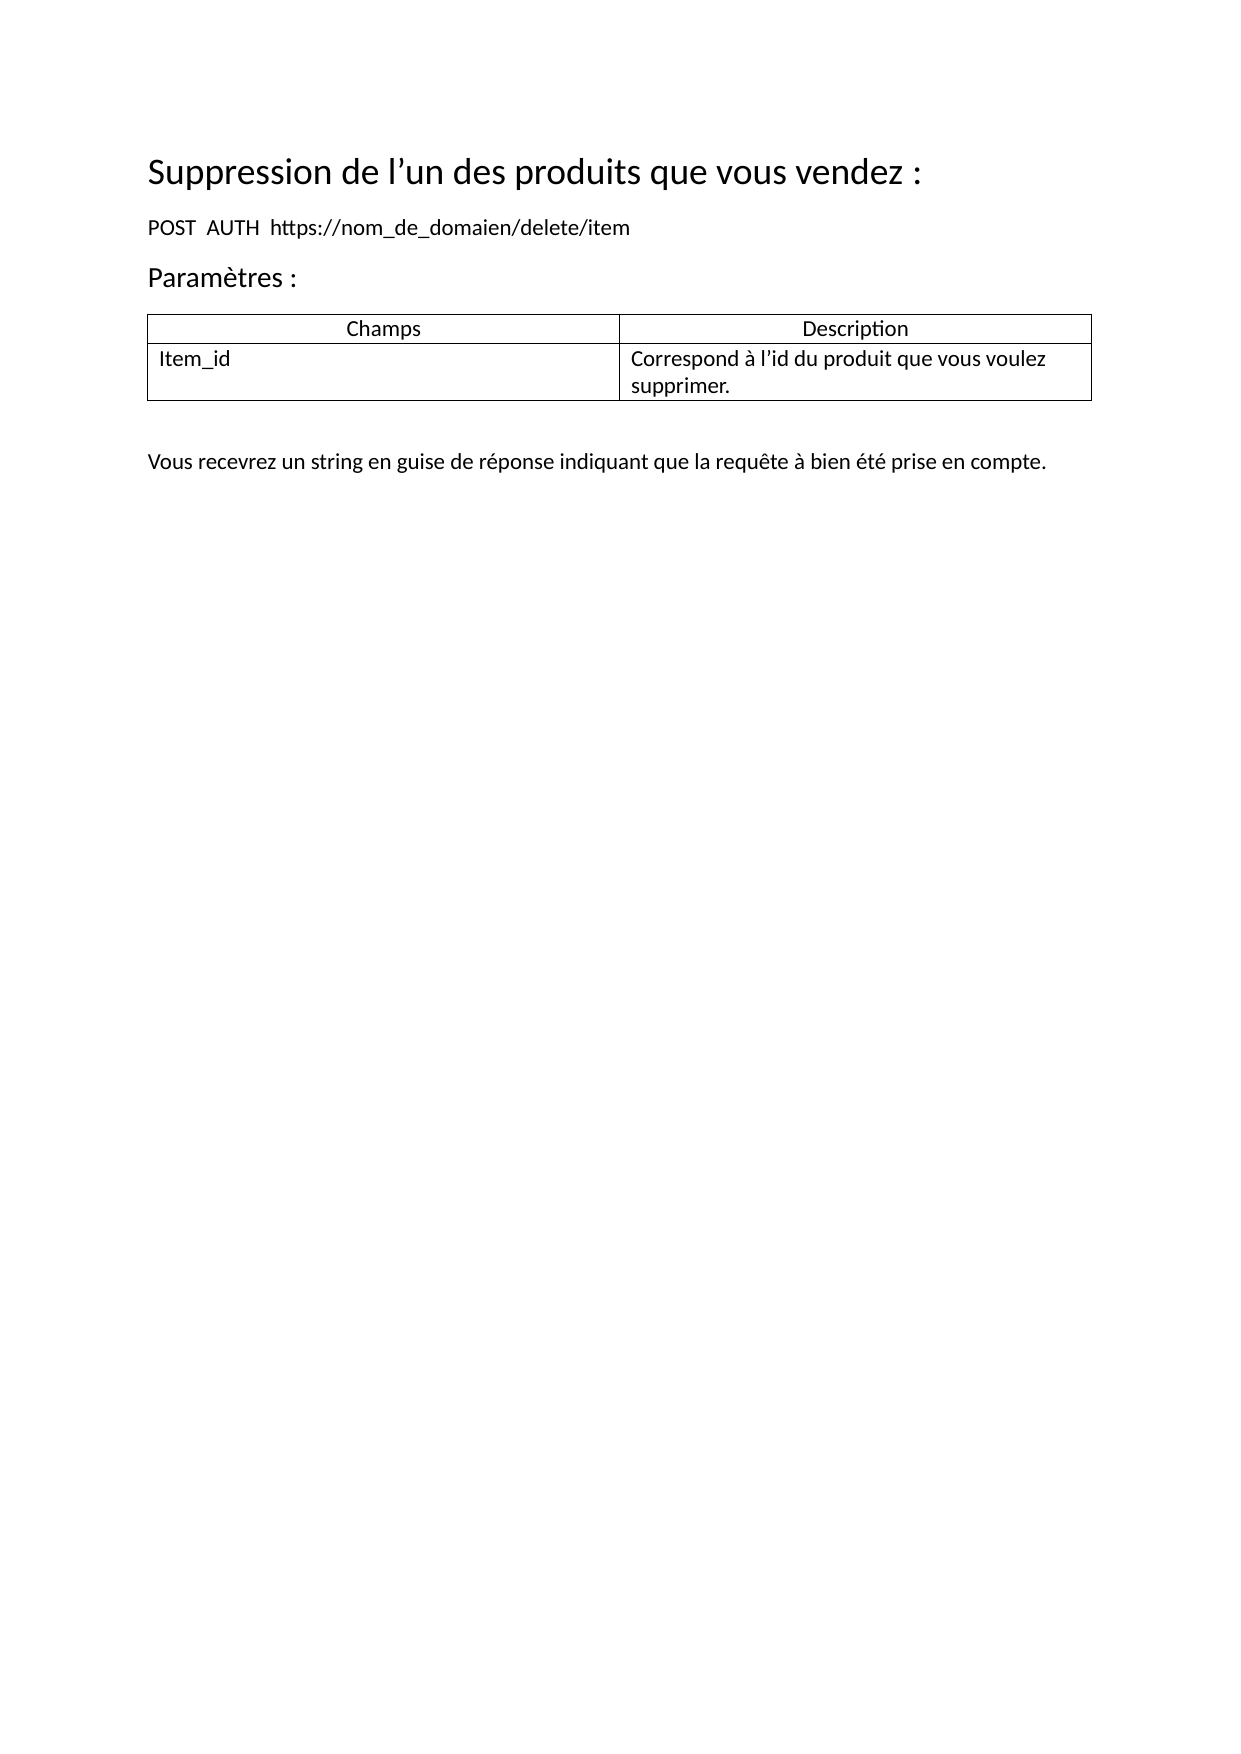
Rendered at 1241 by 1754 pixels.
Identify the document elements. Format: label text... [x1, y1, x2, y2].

table_cell Item_id [148, 344, 619, 400]
table_header Champs [148, 315, 619, 343]
text Paramètres : [148, 259, 1093, 295]
text Suppression de l’un des produits que vous vendez : [148, 148, 1093, 193]
text Vous recevrez un string en guise de réponse indiquant que la requête à bien été prise en compte. [148, 447, 1093, 475]
table_cell Correspond à l’id du produit que vous voulez supprimer. [620, 344, 1091, 400]
table_header Description [620, 315, 1091, 343]
text POST AUTH https://nom_de_domaien/delete/item [148, 213, 1093, 241]
